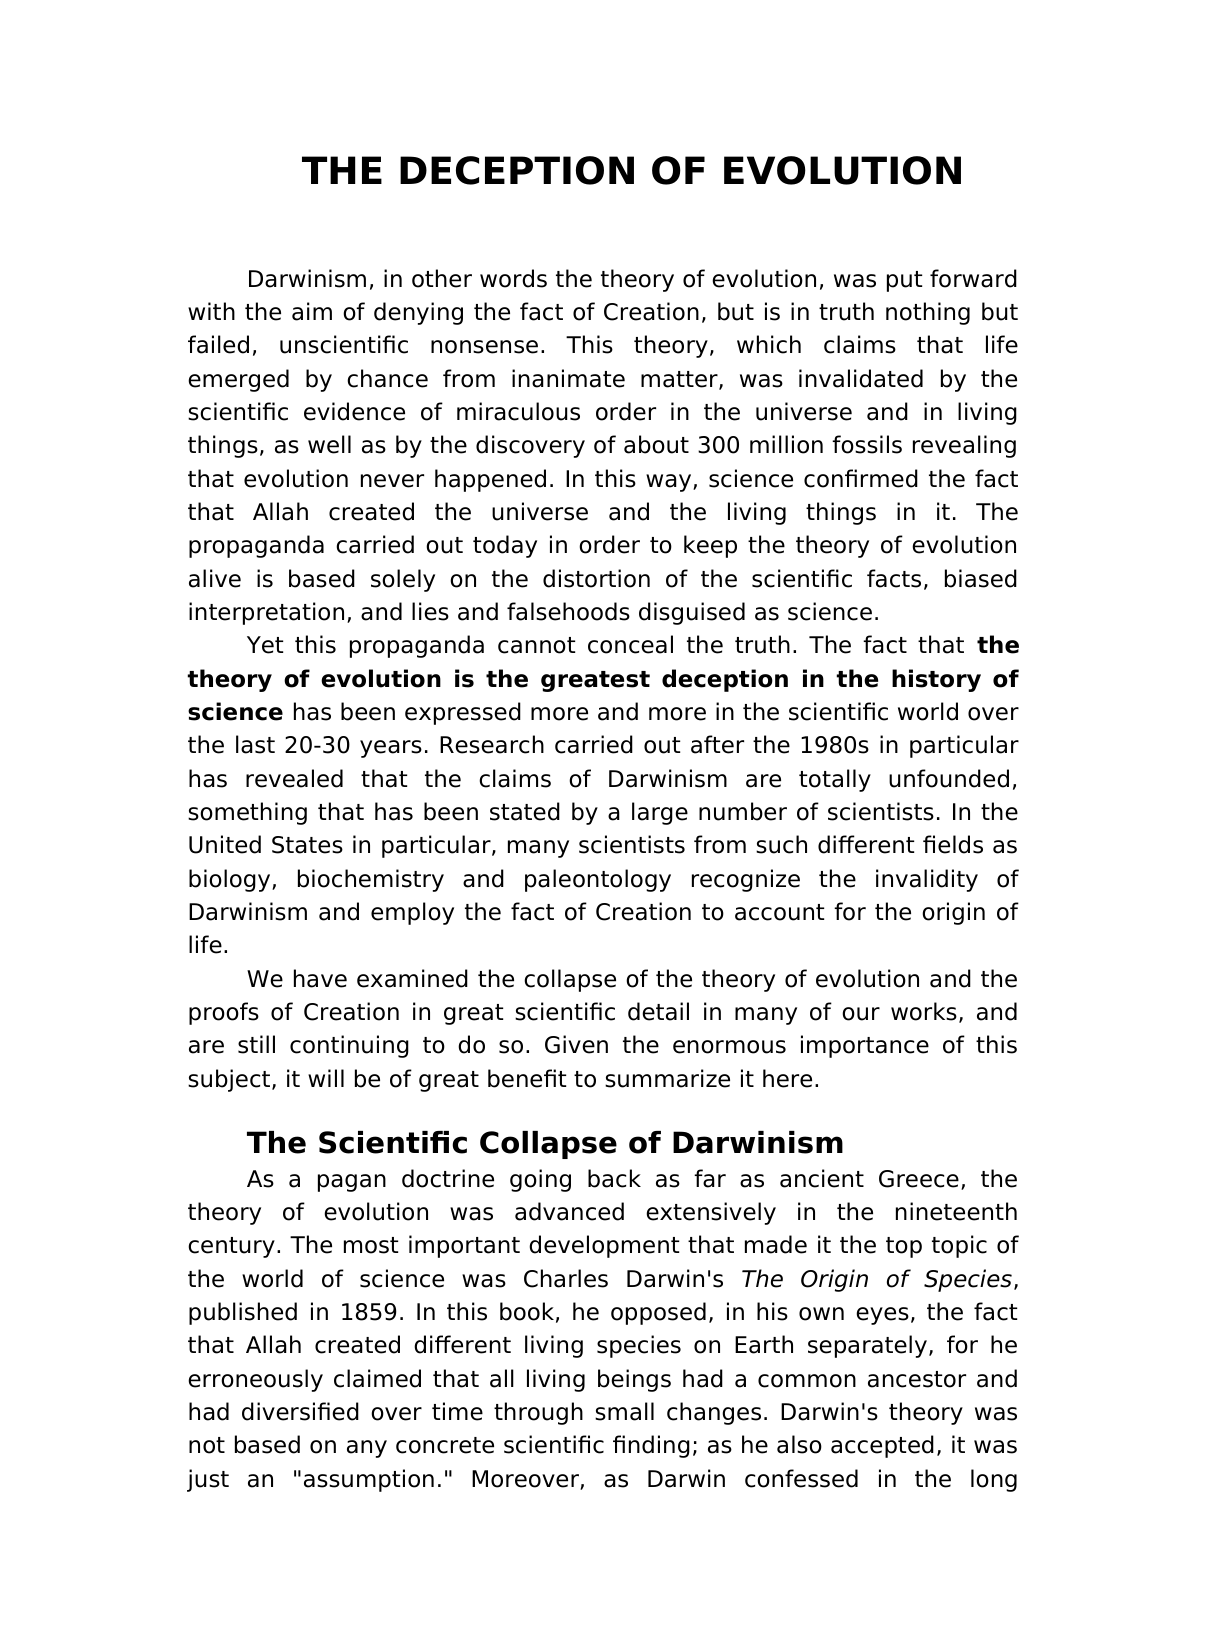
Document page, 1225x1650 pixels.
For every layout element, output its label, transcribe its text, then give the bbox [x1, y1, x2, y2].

text The Scientific Collapse of Darwinism [187, 1127, 1020, 1160]
text Darwinism, in other words the theory of evolution, was put forward with the aim of denying the fact of Creation, but is in truth nothing but failed, unscientific nonsense. This theory, which claims that life emerged by chance from inanimate matter, was invalidated by the scientific evidence of miraculous order in the universe and in living things, as well as by the discovery of about 300 million fossils revealing that evolution never happened. In this way, science confirmed the fact that Allah created the universe and the living things in it. The propaganda carried out today in order to keep the theory of evolution alive is based solely on the distortion of the scientific facts, biased interpretation, and lies and falsehoods disguised as science. [187, 260, 1020, 627]
text Yet this propaganda cannot conceal the truth. The fact that the theory of evolution is the greatest deception in the history of science has been expressed more and more in the scientific world over the last 20-30 years. Research carried out after the 1980s in particular has revealed that the claims of Darwinism are totally unfounded, something that has been stated by a large number of scientists. In the United States in particular, many scientists from such different fields as biology, biochemistry and paleontology recognize the invalidity of Darwinism and employ the fact of Creation to account for the origin of life. [187, 627, 1020, 960]
text We have examined the collapse of the theory of evolution and the proofs of Creation in great scientific detail in many of our works, and are still continuing to do so. Given the enormous importance of this subject, it will be of great benefit to summarize it here. [187, 960, 1020, 1094]
text THE DECEPTION OF EVOLUTION [187, 150, 1020, 194]
text As a pagan doctrine going back as far as ancient Greece, the theory of evolution was advanced extensively in the nineteenth century. The most important development that made it the top topic of the world of science was Charles Darwin's The Origin of Species, published in 1859. In this book, he opposed, in his own eyes, the fact that Allah created different living species on Earth separately, for he erroneously claimed that all living beings had a common ancestor and had diversified over time through small changes. Darwin's theory was not based on any concrete scientific finding; as he also accepted, it was just an "assumption." Moreover, as Darwin confessed in the long [187, 1160, 1020, 1494]
